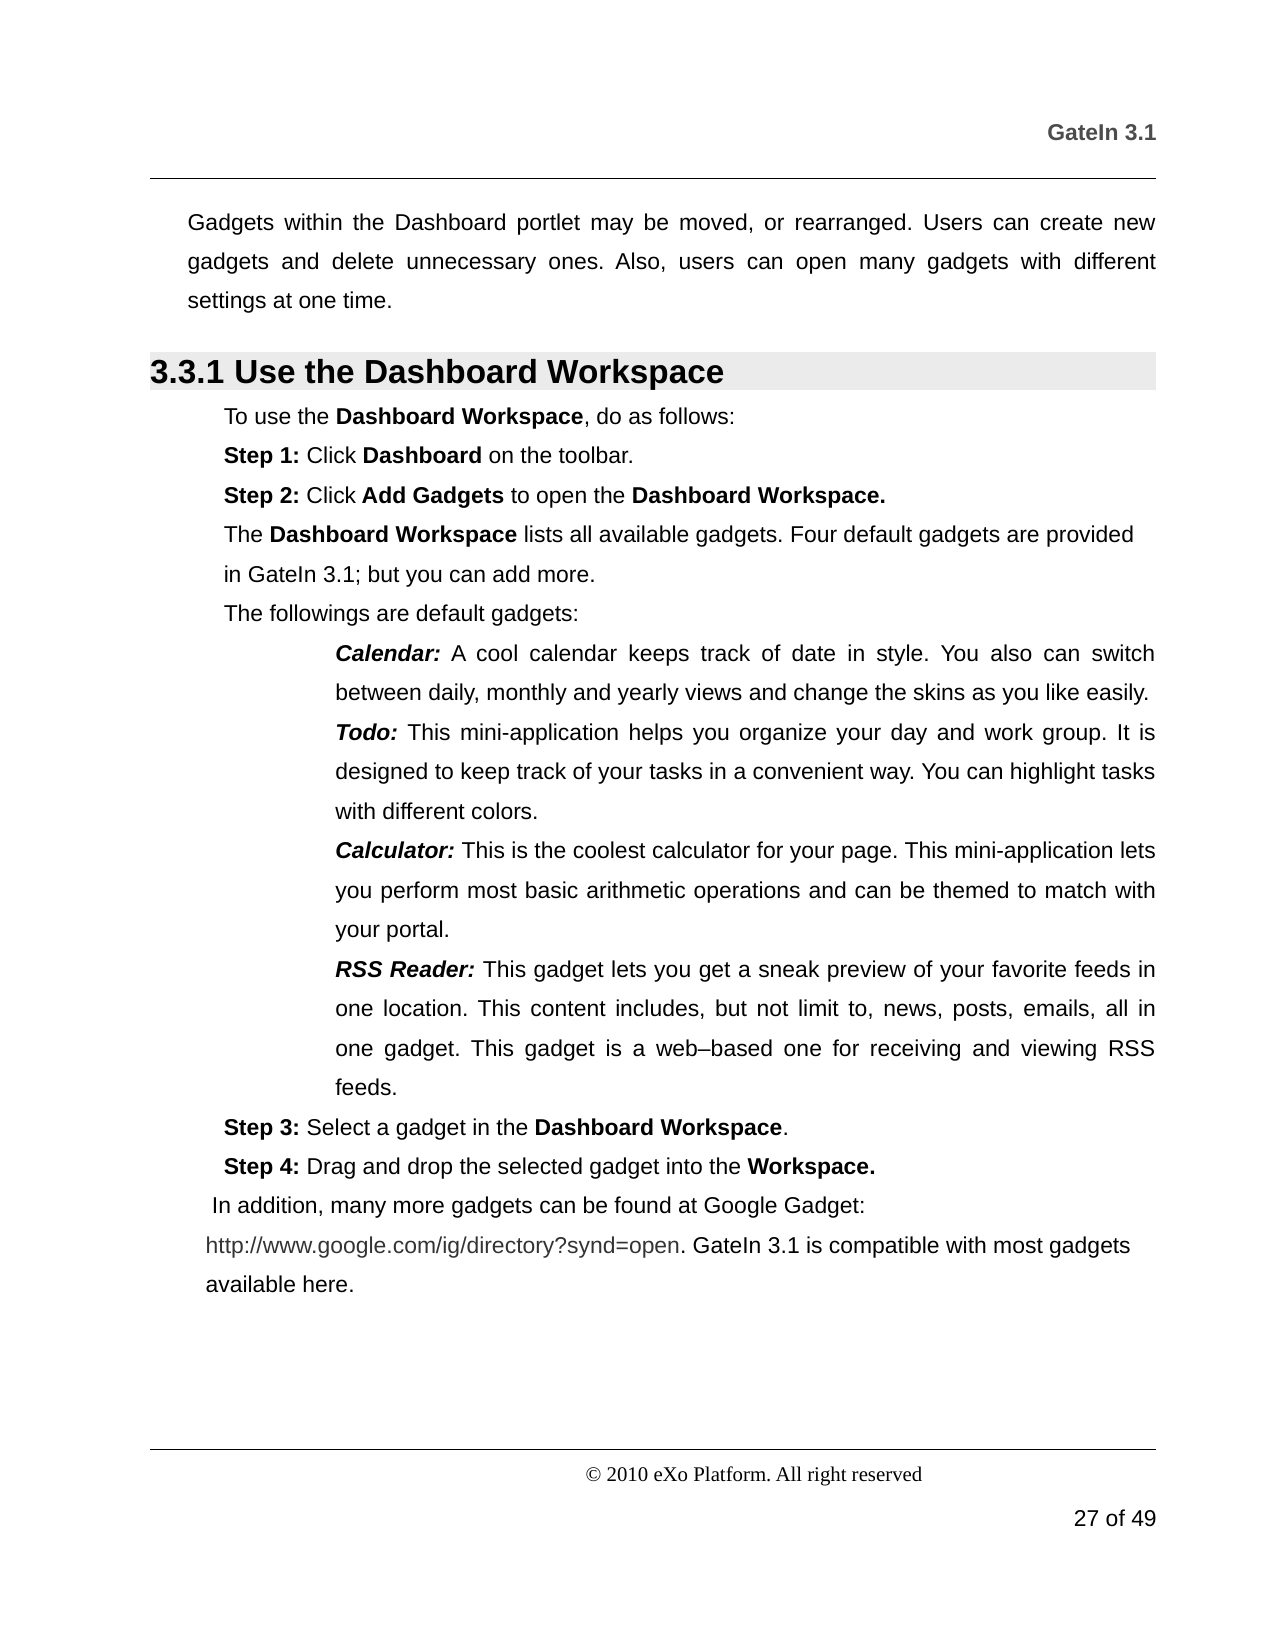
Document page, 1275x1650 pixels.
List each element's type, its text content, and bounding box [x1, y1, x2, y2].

list Calendar: A cool calendar keeps track of date in style. You also can switch between daily, monthly and yearly views and change the skins as you like easily. [298, 640, 1156, 706]
text To use the Dashboard Workspace, do as follows: [150, 403, 1156, 429]
list Gadgets within the Dashboard portlet may be moved, or rearranged. Users can create new gadgets and delete unnecessary ones. Also, users can open many gadgets with different settings at one time. [150, 208, 1156, 314]
text The Dashboard Workspace lists all available gadgets. Four default gadgets are provided [150, 521, 1156, 548]
list Step 4: Drag and drop the selected gadget into the Workspace. [150, 1153, 1156, 1179]
text Step 1: Click Dashboard on the toolbar. [150, 442, 1156, 469]
text Step 2: Click Add Gadgets to open the Dashboard Workspace. [150, 482, 1156, 508]
list In addition, many more gadgets can be found at Google Gadget: http://www.google.com/ig/directory?synd=open. GateIn 3.1 is compatible with most gadgets available here. [168, 1192, 1156, 1298]
list Todo: This mini-application helps you organize your day and work group. It is designed to keep track of your tasks in a convenient way. You can highlight tasks with different colors. [298, 719, 1156, 824]
subtitle Use the Dashboard Workspace [150, 352, 1156, 390]
list RSS Reader: This gadget lets you get a sneak preview of your favorite feeds in one location. This content includes, but not limit to, news, posts, emails, all in one gadget. This gadget is a web–based one for receiving and viewing RSS feeds. [298, 956, 1156, 1100]
list Step 3: Select a gadget in the Dashboard Workspace. [168, 1113, 1156, 1140]
text in GateIn 3.1; but you can add more. [150, 561, 1156, 587]
text The followings are default gadgets: [150, 600, 1156, 627]
list Calculator: This is the coolest calculator for your page. This mini-application lets you perform most basic arithmetic operations and can be themed to match with your portal. [298, 837, 1156, 942]
